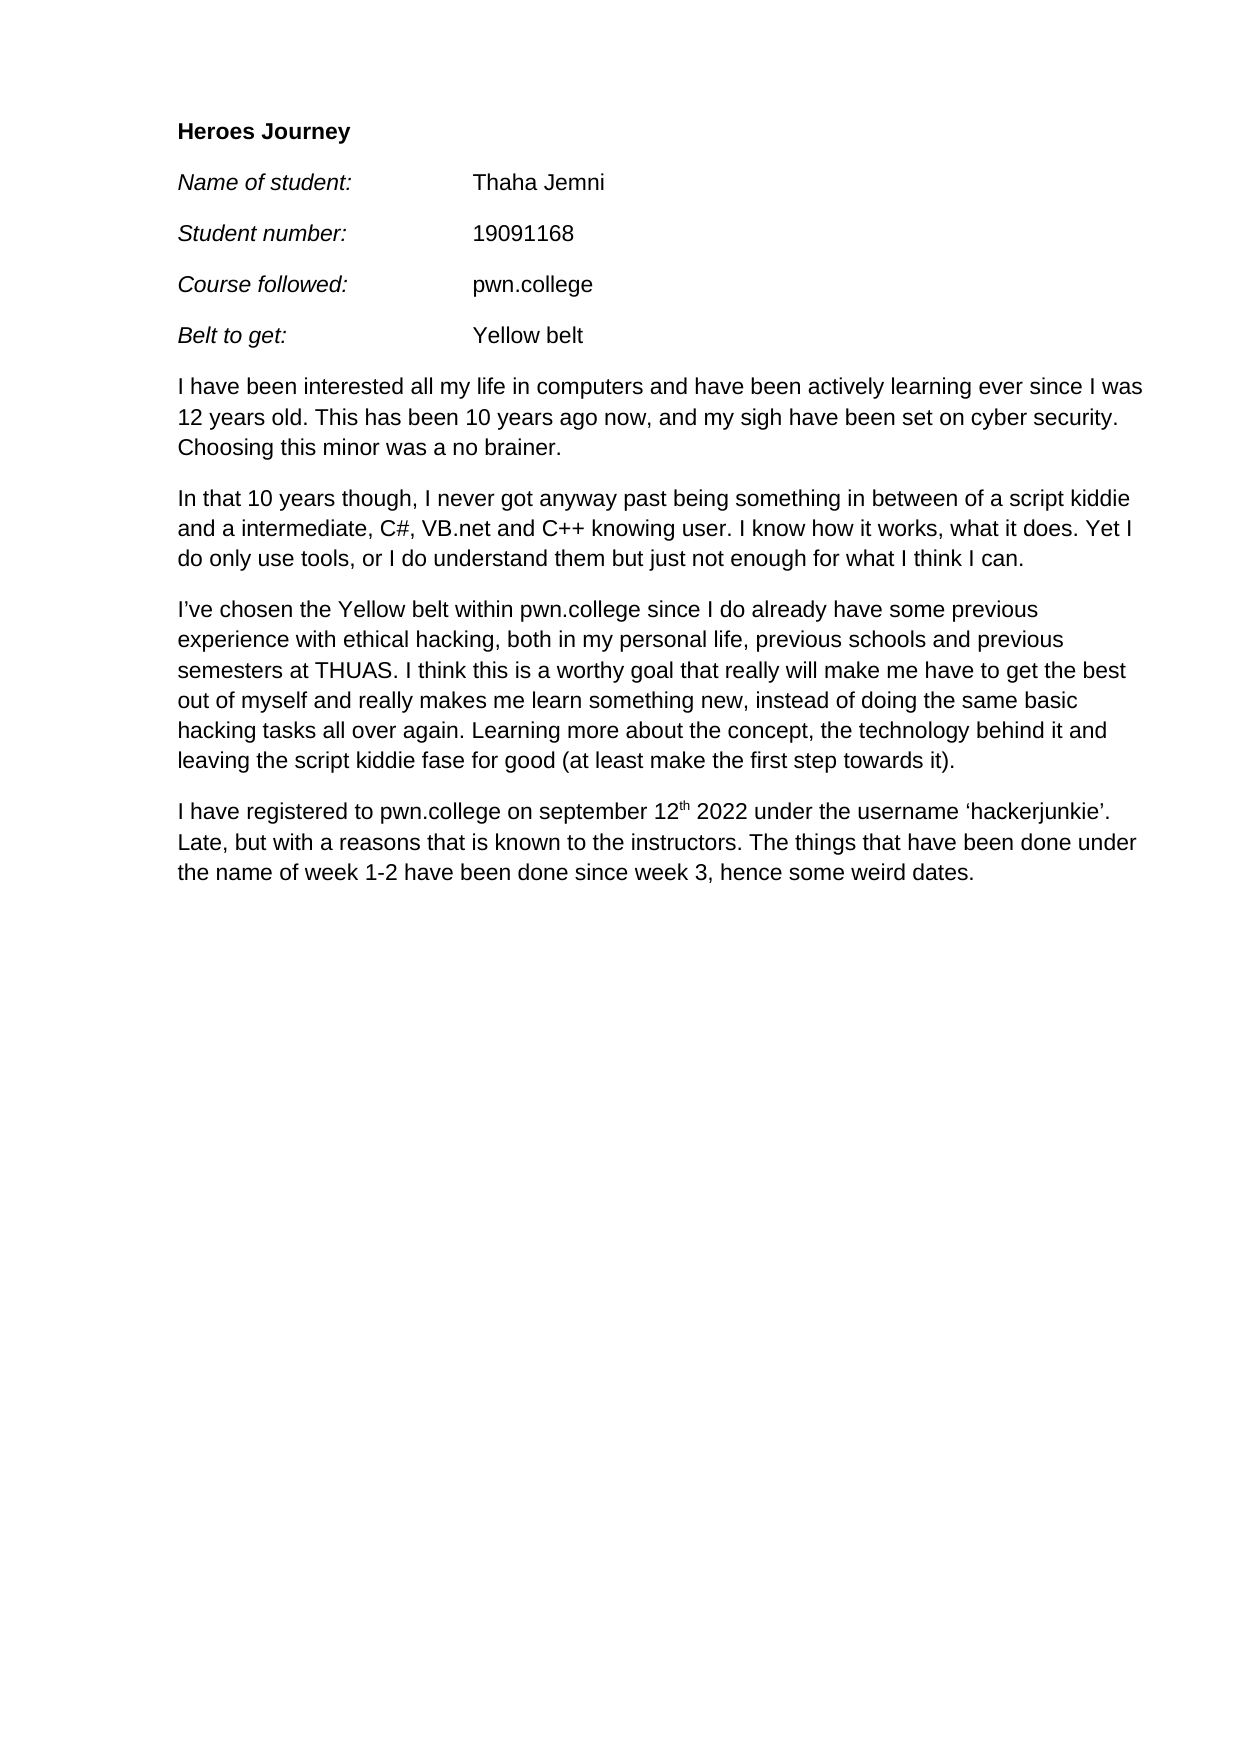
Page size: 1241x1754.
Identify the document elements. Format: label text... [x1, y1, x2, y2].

text Belt to get: Yellow belt [177, 322, 1152, 349]
text Course followed: pwn.college [177, 271, 1152, 298]
text Student number: 19091168 [177, 220, 1152, 247]
text In that 10 years though, I never got anyway past being something in between of a script kiddie and a intermediate, C#, VB.net and C++ knowing user. I know how it works, what it does. Yet I do only use tools, or I do understand them but just not enough for what I think I can. [177, 485, 1152, 572]
text I have registered to pwn.college on september 12th 2022 under the username ‘hackerjunkie’. Late, but with a reasons that is known to the instructors. The things that have been done under the name of week 1-2 have been done since week 3, hence some weird dates. [177, 798, 1152, 885]
text I have been interested all my life in computers and have been actively learning ever since I was 12 years old. This has been 10 years ago now, and my sigh have been set on cyber security. Choosing this minor was a no brainer. [177, 373, 1152, 460]
text Heroes Journey [177, 118, 1152, 144]
text Name of student: Thaha Jemni [177, 169, 1152, 196]
text I’ve chosen the Yellow belt within pwn.college since I do already have some previous experience with ethical hacking, both in my personal life, previous schools and previous semesters at THUAS. I think this is a worthy goal that really will make me have to get the best out of myself and really makes me learn something new, instead of doing the same basic hacking tasks all over again. Learning more about the concept, the technology behind it and leaving the script kiddie fase for good (at least make the first step towards it). [177, 596, 1152, 774]
